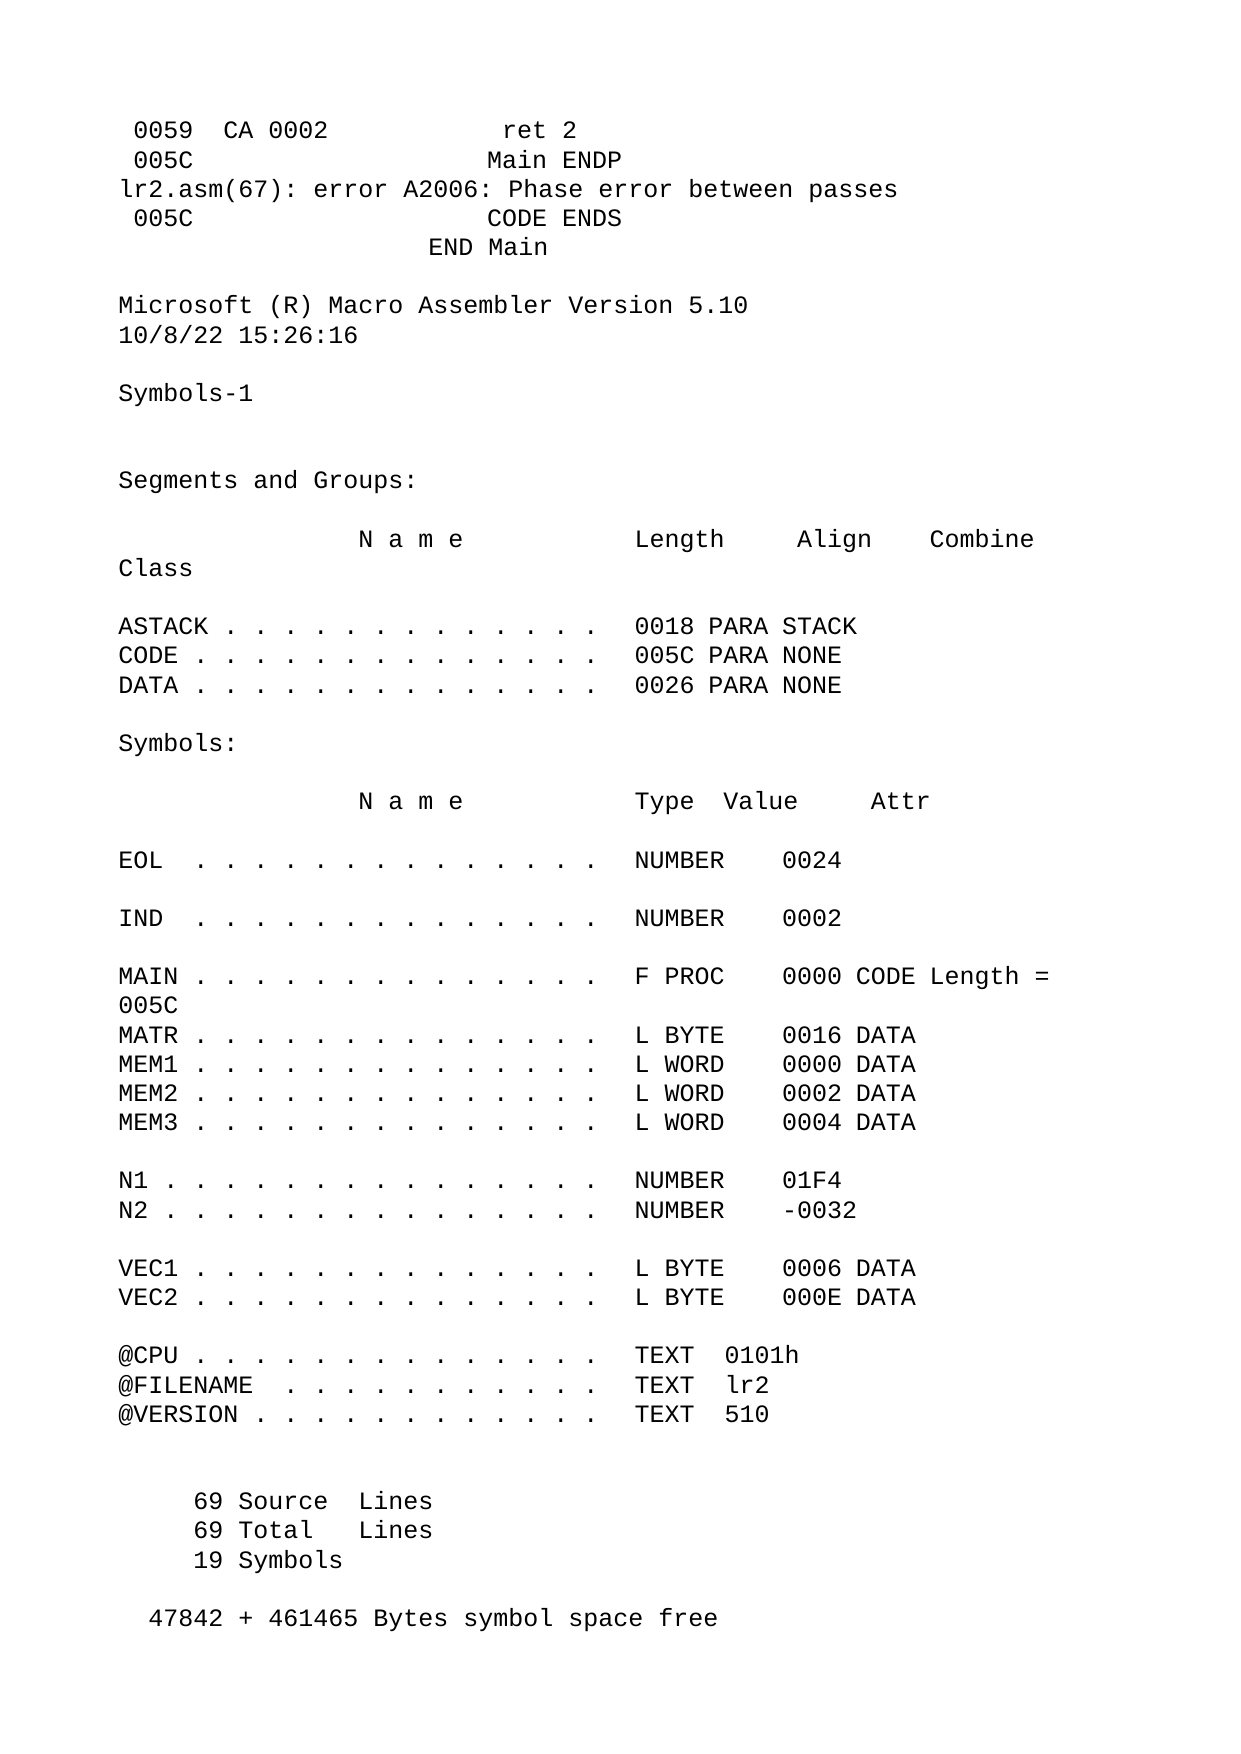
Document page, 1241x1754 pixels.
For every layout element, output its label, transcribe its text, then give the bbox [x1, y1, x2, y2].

text N2 . . . . . . . . . . . . . . . NUMBER -0032 [118, 1197, 1122, 1226]
text MEM2 . . . . . . . . . . . . . . L WORD 0002 DATA [118, 1081, 1122, 1109]
text Microsoft (R) Macro Assembler Version 5.10 10/8/22 15:26:16 [118, 293, 1122, 351]
text 69 Total Lines [118, 1518, 1122, 1546]
text CODE . . . . . . . . . . . . . . 005C PARA NONE [118, 643, 1122, 671]
text 47842 + 461465 Bytes symbol space free [118, 1606, 1122, 1634]
text MATR . . . . . . . . . . . . . . L BYTE 0016 DATA [118, 1022, 1122, 1051]
text ASTACK . . . . . . . . . . . . . 0018 PARA STACK [118, 614, 1122, 642]
text N a m e Type Value Attr [118, 789, 1122, 817]
text DATA . . . . . . . . . . . . . . 0026 PARA NONE [118, 672, 1122, 701]
text @FILENAME . . . . . . . . . . . TEXT lr2 [118, 1372, 1122, 1401]
text MEM3 . . . . . . . . . . . . . . L WORD 0004 DATA [118, 1110, 1122, 1138]
text MAIN . . . . . . . . . . . . . . F PROC 0000 CODE Length = 005C [118, 964, 1122, 1021]
text @VERSION . . . . . . . . . . . . TEXT 510 [118, 1401, 1122, 1430]
text Symbols: [118, 731, 1122, 759]
text Symbols-1 [118, 351, 1122, 409]
text 0059 CA 0002 ret 2 [118, 118, 1122, 146]
text EOL . . . . . . . . . . . . . . NUMBER 0024 [118, 847, 1122, 876]
text Segments and Groups: [118, 468, 1122, 496]
text 005C Main ENDP [118, 147, 1122, 176]
text N a m e Length Align Combine Class [118, 526, 1122, 584]
text VEC2 . . . . . . . . . . . . . . L BYTE 000E DATA [118, 1285, 1122, 1313]
text IND . . . . . . . . . . . . . . NUMBER 0002 [118, 906, 1122, 934]
text VEC1 . . . . . . . . . . . . . . L BYTE 0006 DATA [118, 1256, 1122, 1284]
text END Main [118, 235, 1122, 263]
text MEM1 . . . . . . . . . . . . . . L WORD 0000 DATA [118, 1051, 1122, 1080]
text 005C CODE ENDS [118, 206, 1122, 234]
text @CPU . . . . . . . . . . . . . . TEXT 0101h [118, 1343, 1122, 1371]
text N1 . . . . . . . . . . . . . . . NUMBER 01F4 [118, 1168, 1122, 1196]
text 69 Source Lines [118, 1489, 1122, 1517]
text 19 Symbols [118, 1547, 1122, 1576]
text lr2.asm(67): error A2006: Phase error between passes [118, 176, 1122, 205]
